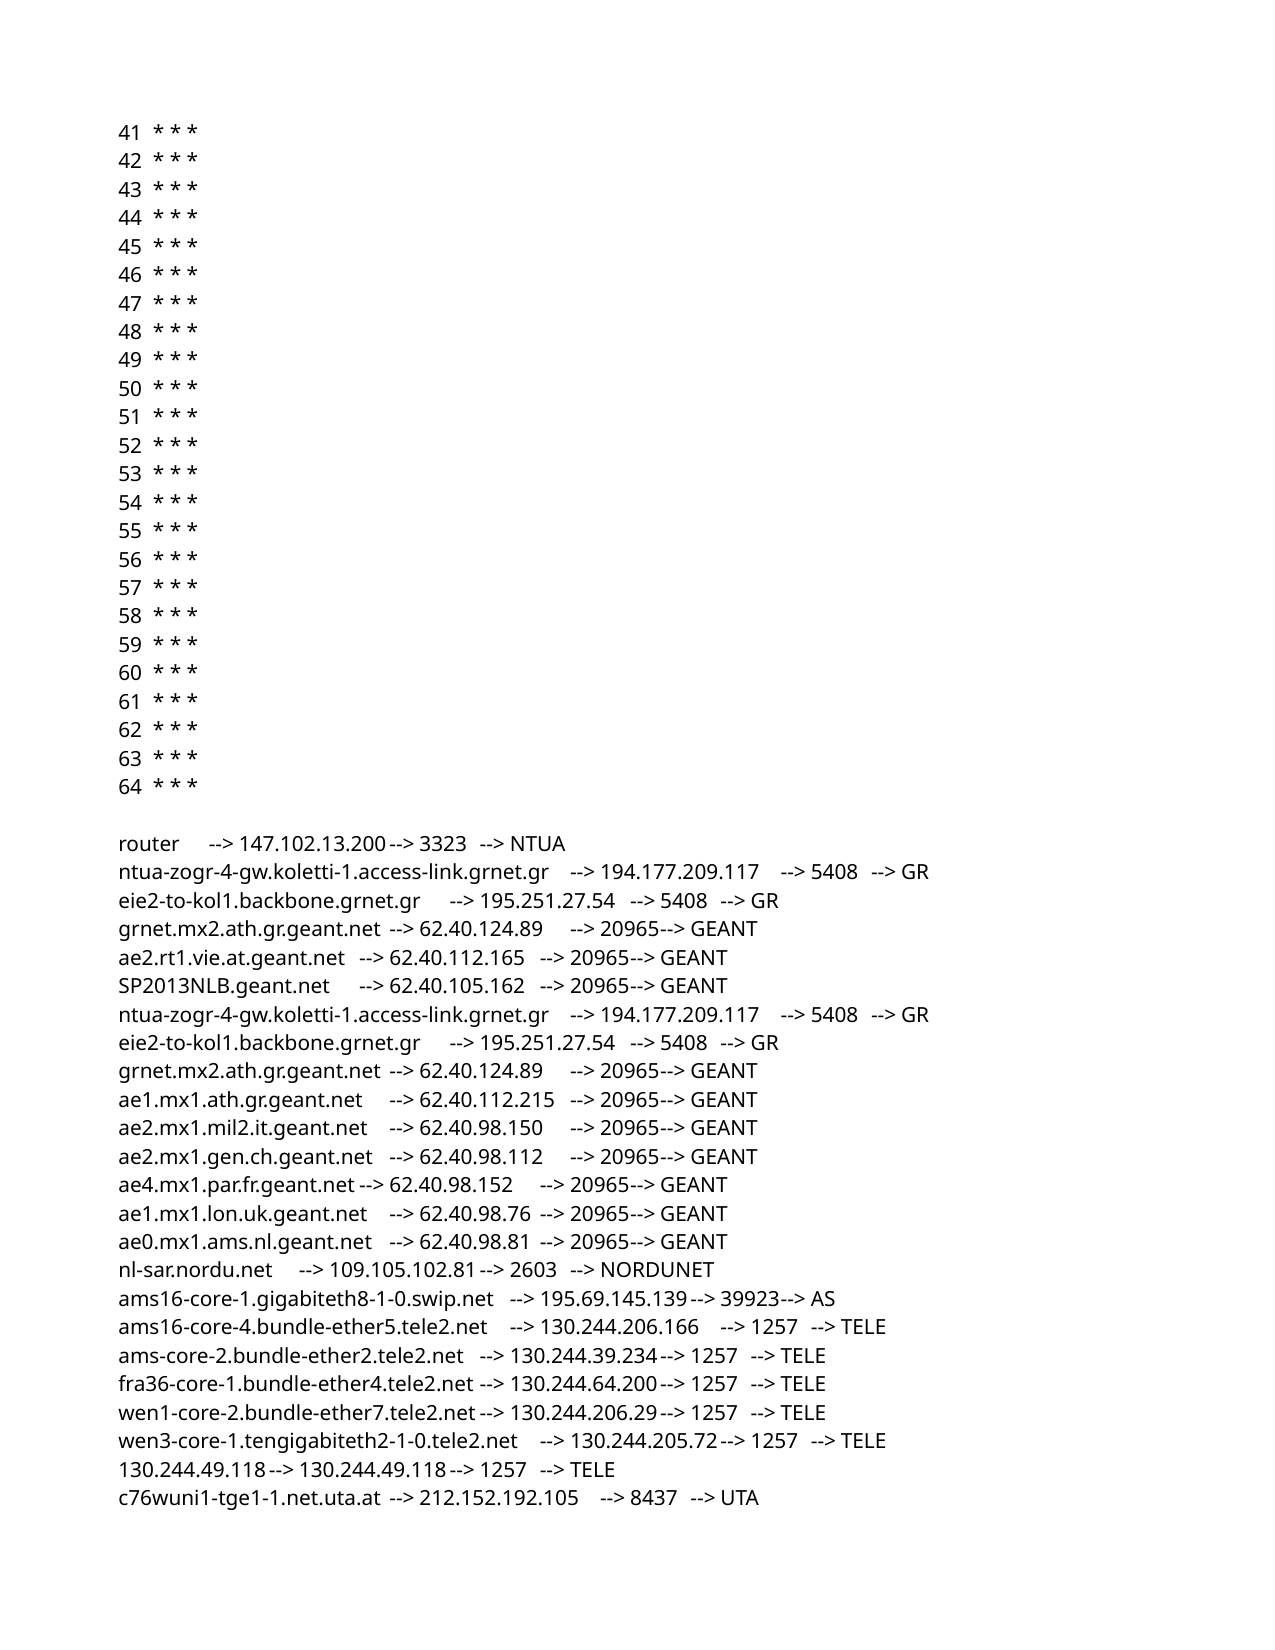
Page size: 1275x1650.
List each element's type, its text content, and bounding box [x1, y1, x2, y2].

text 54 * * * [118, 488, 1157, 516]
text 62 * * * [118, 715, 1157, 744]
text 44 * * * [118, 203, 1157, 232]
text ams-core-2.bundle-ether2.tele2.net --> 130.244.39.234 --> 1257 --> TELE [118, 1341, 1157, 1369]
text 52 * * * [118, 431, 1157, 459]
text fra36-core-1.bundle-ether4.tele2.net --> 130.244.64.200 --> 1257 --> TELE [118, 1369, 1157, 1398]
text wen3-core-1.tengigabiteth2-1-0.tele2.net --> 130.244.205.72 --> 1257 --> TELE [118, 1426, 1157, 1455]
text router --> 147.102.13.200 --> 3323 --> NTUA [118, 829, 1157, 857]
text 60 * * * [118, 658, 1157, 687]
text 64 * * * [118, 772, 1157, 801]
text grnet.mx2.ath.gr.geant.net --> 62.40.124.89 --> 20965 --> GEANT [118, 1057, 1157, 1085]
text 59 * * * [118, 630, 1157, 658]
text 55 * * * [118, 516, 1157, 545]
text 53 * * * [118, 459, 1157, 488]
text 43 * * * [118, 175, 1157, 203]
text ams16-core-4.bundle-ether5.tele2.net --> 130.244.206.166 --> 1257 --> TELE [118, 1312, 1157, 1341]
text ntua-zogr-4-gw.koletti-1.access-link.grnet.gr --> 194.177.209.117 --> 5408 --> GR [118, 857, 1157, 886]
text 45 * * * [118, 232, 1157, 260]
text 49 * * * [118, 346, 1157, 374]
text ae2.mx1.mil2.it.geant.net --> 62.40.98.150 --> 20965 --> GEANT [118, 1113, 1157, 1142]
text grnet.mx2.ath.gr.geant.net --> 62.40.124.89 --> 20965 --> GEANT [118, 914, 1157, 943]
text 46 * * * [118, 260, 1157, 289]
text ae2.rt1.vie.at.geant.net --> 62.40.112.165 --> 20965 --> GEANT [118, 943, 1157, 971]
text 42 * * * [118, 147, 1157, 175]
text ae0.mx1.ams.nl.geant.net --> 62.40.98.81 --> 20965 --> GEANT [118, 1227, 1157, 1256]
text 41 * * * [118, 118, 1157, 147]
text 58 * * * [118, 602, 1157, 630]
text 63 * * * [118, 744, 1157, 772]
text 56 * * * [118, 545, 1157, 573]
text 47 * * * [118, 289, 1157, 317]
text ams16-core-1.gigabiteth8-1-0.swip.net --> 195.69.145.139 --> 39923 --> AS [118, 1284, 1157, 1312]
text ae1.mx1.ath.gr.geant.net --> 62.40.112.215 --> 20965 --> GEANT [118, 1085, 1157, 1113]
text SP2013NLB.geant.net --> 62.40.105.162 --> 20965 --> GEANT [118, 971, 1157, 1000]
text c76wuni1-tge1-1.net.uta.at --> 212.152.192.105 --> 8437 --> UTA [118, 1483, 1157, 1512]
text ae1.mx1.lon.uk.geant.net --> 62.40.98.76 --> 20965 --> GEANT [118, 1199, 1157, 1227]
text eie2-to-kol1.backbone.grnet.gr --> 195.251.27.54 --> 5408 --> GR [118, 886, 1157, 914]
text nl-sar.nordu.net --> 109.105.102.81 --> 2603 --> NORDUNET [118, 1256, 1157, 1284]
text 57 * * * [118, 573, 1157, 602]
text 48 * * * [118, 317, 1157, 346]
text eie2-to-kol1.backbone.grnet.gr --> 195.251.27.54 --> 5408 --> GR [118, 1028, 1157, 1057]
text ntua-zogr-4-gw.koletti-1.access-link.grnet.gr --> 194.177.209.117 --> 5408 --> GR [118, 1000, 1157, 1028]
text 130.244.49.118 --> 130.244.49.118 --> 1257 --> TELE [118, 1455, 1157, 1483]
text ae4.mx1.par.fr.geant.net --> 62.40.98.152 --> 20965 --> GEANT [118, 1170, 1157, 1199]
text 51 * * * [118, 402, 1157, 431]
text 61 * * * [118, 687, 1157, 715]
text ae2.mx1.gen.ch.geant.net --> 62.40.98.112 --> 20965 --> GEANT [118, 1142, 1157, 1170]
text 50 * * * [118, 374, 1157, 402]
text wen1-core-2.bundle-ether7.tele2.net --> 130.244.206.29 --> 1257 --> TELE [118, 1398, 1157, 1426]
